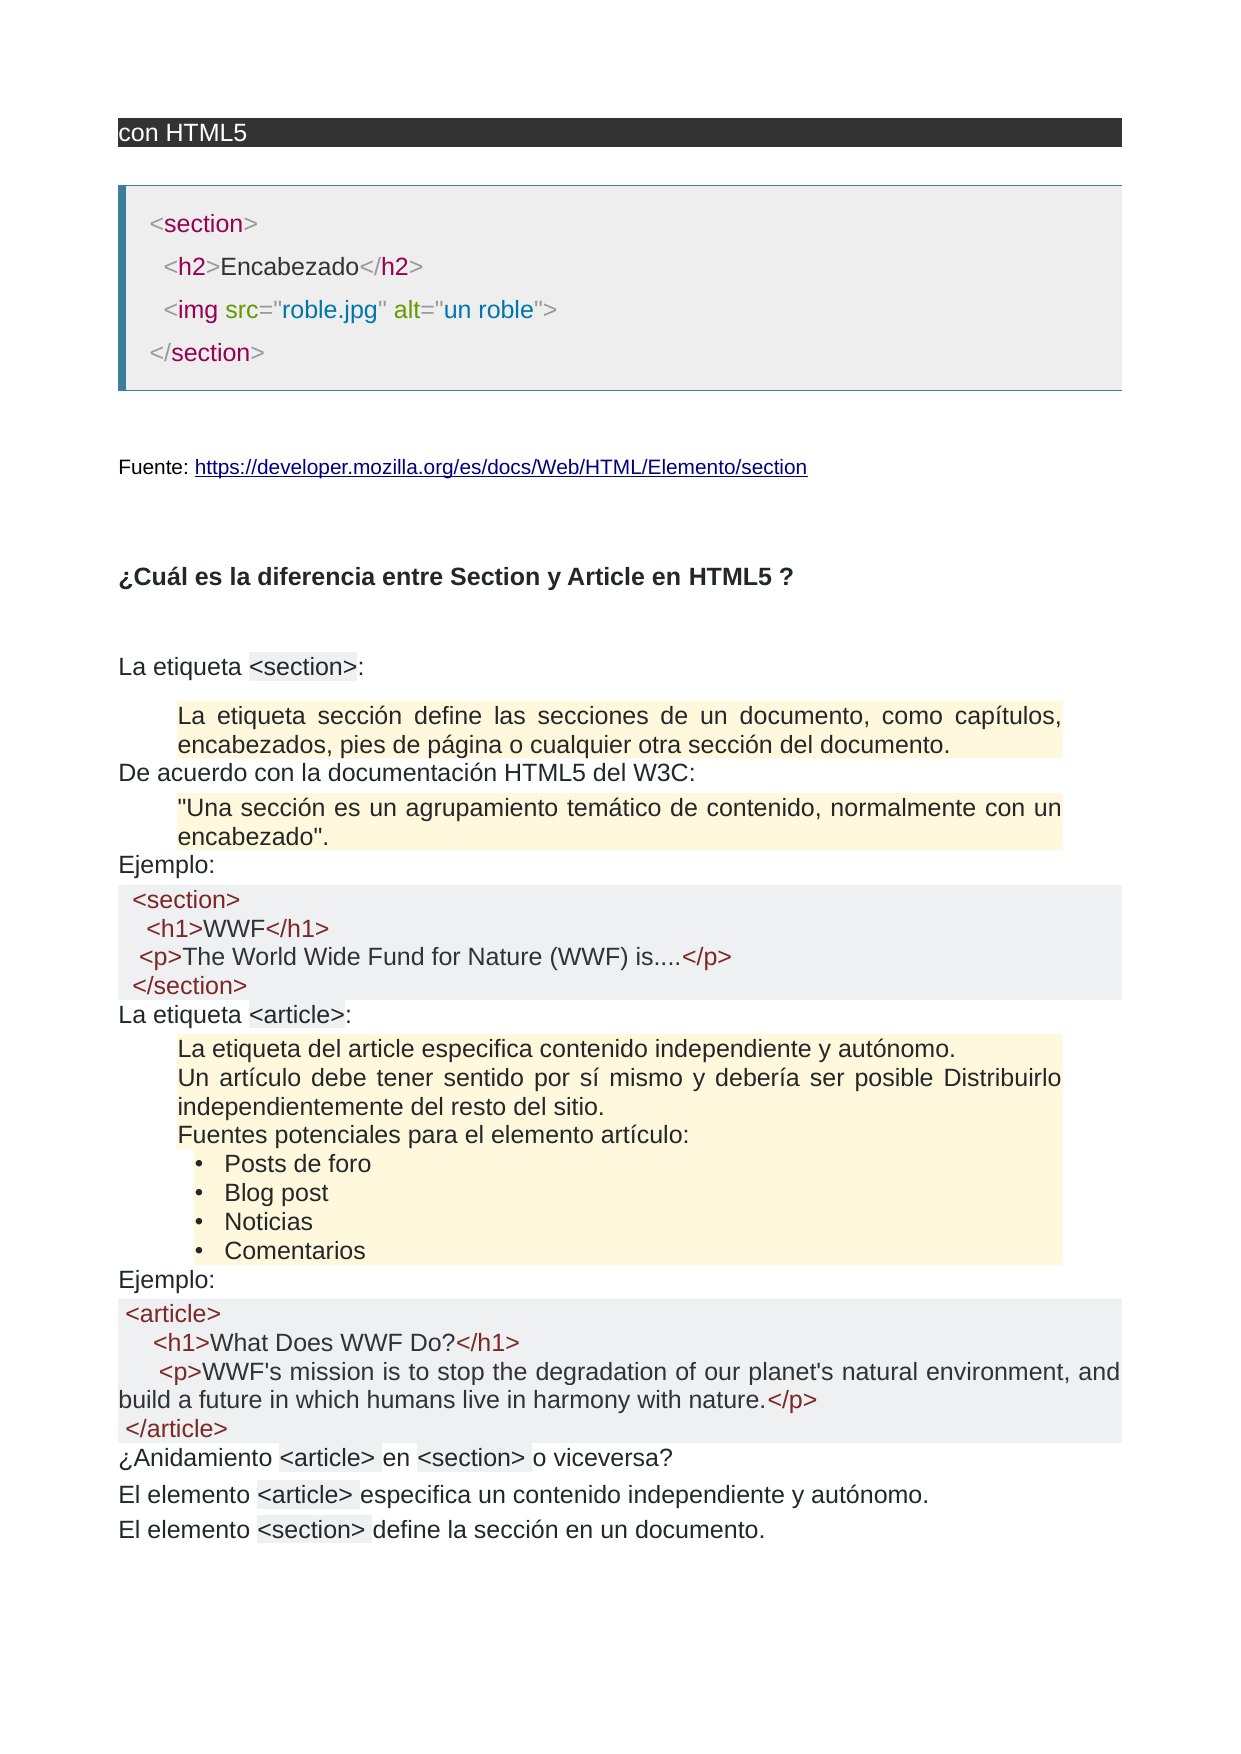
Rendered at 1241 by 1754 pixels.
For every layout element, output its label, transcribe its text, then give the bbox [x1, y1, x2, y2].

text Fuente: https://developer.mozilla.org/es/docs/Web/HTML/Elemento/section [118, 455, 1122, 479]
text </section> [126, 315, 1122, 390]
subtitle con HTML5 [118, 118, 1122, 147]
subtitle ¿Anidamiento <article> en <section> o viceversa? [118, 1443, 1122, 1472]
text </section> [118, 971, 1122, 1000]
text <section> [118, 885, 1122, 913]
text Ejemplo: [118, 850, 1122, 879]
text </article> [118, 1414, 1122, 1443]
text Un artículo debe tener sentido por sí mismo y debería ser posible Distribuirlo independientemente del resto del sitio. [177, 1063, 1063, 1121]
text <p>WWF's mission is to stop the degradation of our planet's natural environment, and build a future in which humans live in harmony with nature.</p> [118, 1357, 1122, 1414]
subtitle ¿Cuál es la diferencia entre Section y Article en HTML5 ? [118, 561, 1122, 590]
list Blog post [194, 1178, 1063, 1207]
text <p>The World Wide Fund for Nature (WWF) is....</p> [118, 942, 1122, 971]
text <h2>Encabezado</h2> [126, 228, 1122, 272]
text La etiqueta del article especifica contenido independiente y autónomo. [177, 1034, 1063, 1063]
text La etiqueta <article>: [118, 1000, 1122, 1028]
list Comentarios [194, 1236, 1063, 1265]
text Ejemplo: [118, 1265, 1122, 1293]
text "Una sección es un agrupamiento temático de contenido, normalmente con un encabezado". [177, 793, 1063, 850]
text La etiqueta <section>: [118, 652, 1122, 681]
text <article> [118, 1299, 1122, 1328]
text La etiqueta sección define las secciones de un documento, como capítulos, encabezados, pies de página o cualquier otra sección del documento. [177, 701, 1063, 758]
text <h1>WWF</h1> [118, 913, 1122, 942]
text De acuerdo con la documentación HTML5 del W3C: [118, 758, 1122, 787]
text Fuentes potenciales para el elemento artículo: [177, 1121, 1063, 1149]
text <section> [126, 186, 1122, 228]
text <img src="roble.jpg" alt="un roble"> [126, 272, 1122, 315]
text <h1>What Does WWF Do?</h1> [118, 1328, 1122, 1357]
text El elemento <section> define la sección en un documento. [118, 1515, 1122, 1543]
list Posts de foro [194, 1149, 1063, 1178]
list Noticias [194, 1207, 1063, 1236]
text El elemento <article> especifica un contenido independiente y autónomo. [118, 1480, 1122, 1509]
